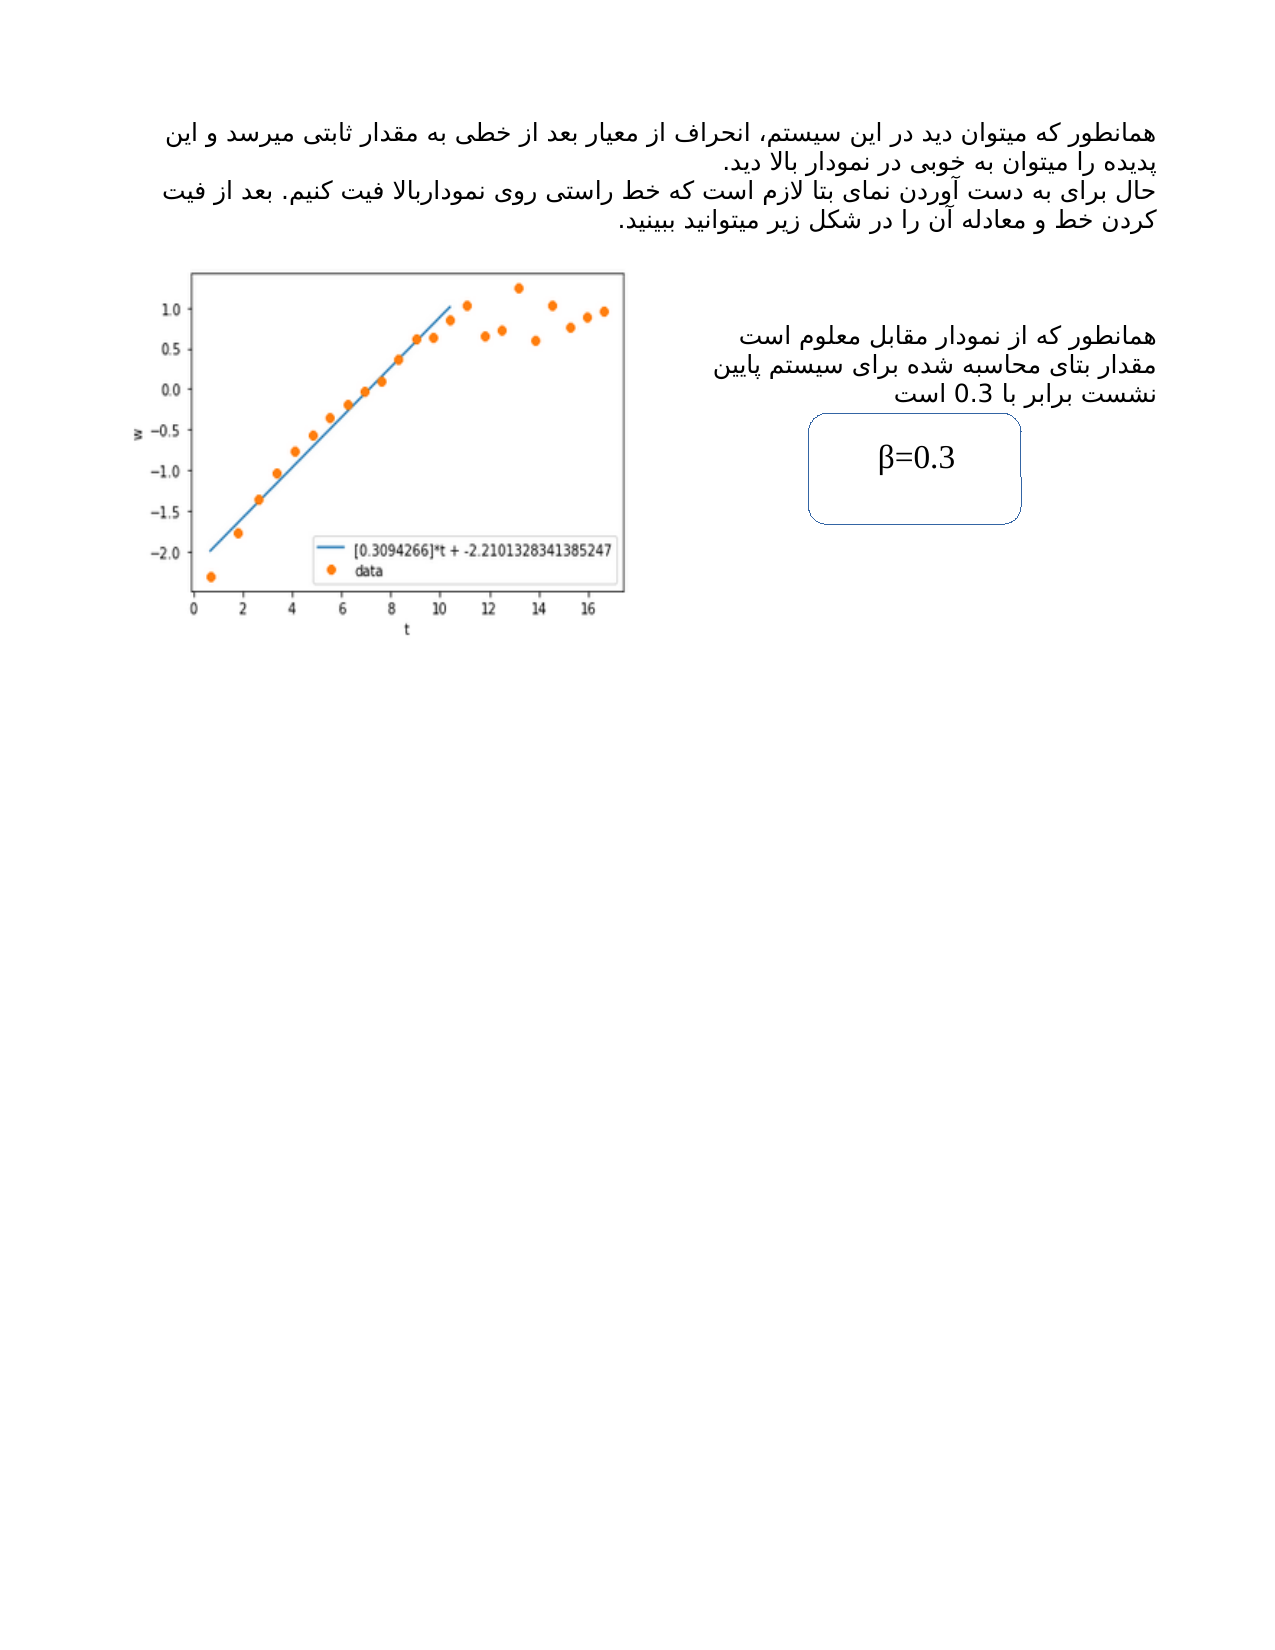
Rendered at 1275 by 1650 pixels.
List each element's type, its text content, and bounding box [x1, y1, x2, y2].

text [118, 437, 131, 476]
text همانطور که میتوان دید در این سیستم، انحراف از معیار بعد از خطی به مقدار ثابتی میرسد و این پدیده را میتوان به خوبی در نمودار بالا دید. [118, 118, 1157, 176]
text همانطور که از نمودار مقابل معلوم است مقدار بتای محاسبه شده برای سیستم پایین نشست برابر با 0.3 است [680, 321, 1157, 408]
picture [131, 263, 680, 645]
text [680, 437, 808, 476]
text β=0.3 [809, 437, 1020, 476]
text [1021, 437, 1157, 476]
text حال برای به دست آوردن نمای بتا لازم است که خط راستی روی نموداربالا فیت کنیم. بعد از فیت کردن خط و معادله آن را در شکل زیر میتوانید ببینید. [118, 176, 1157, 263]
